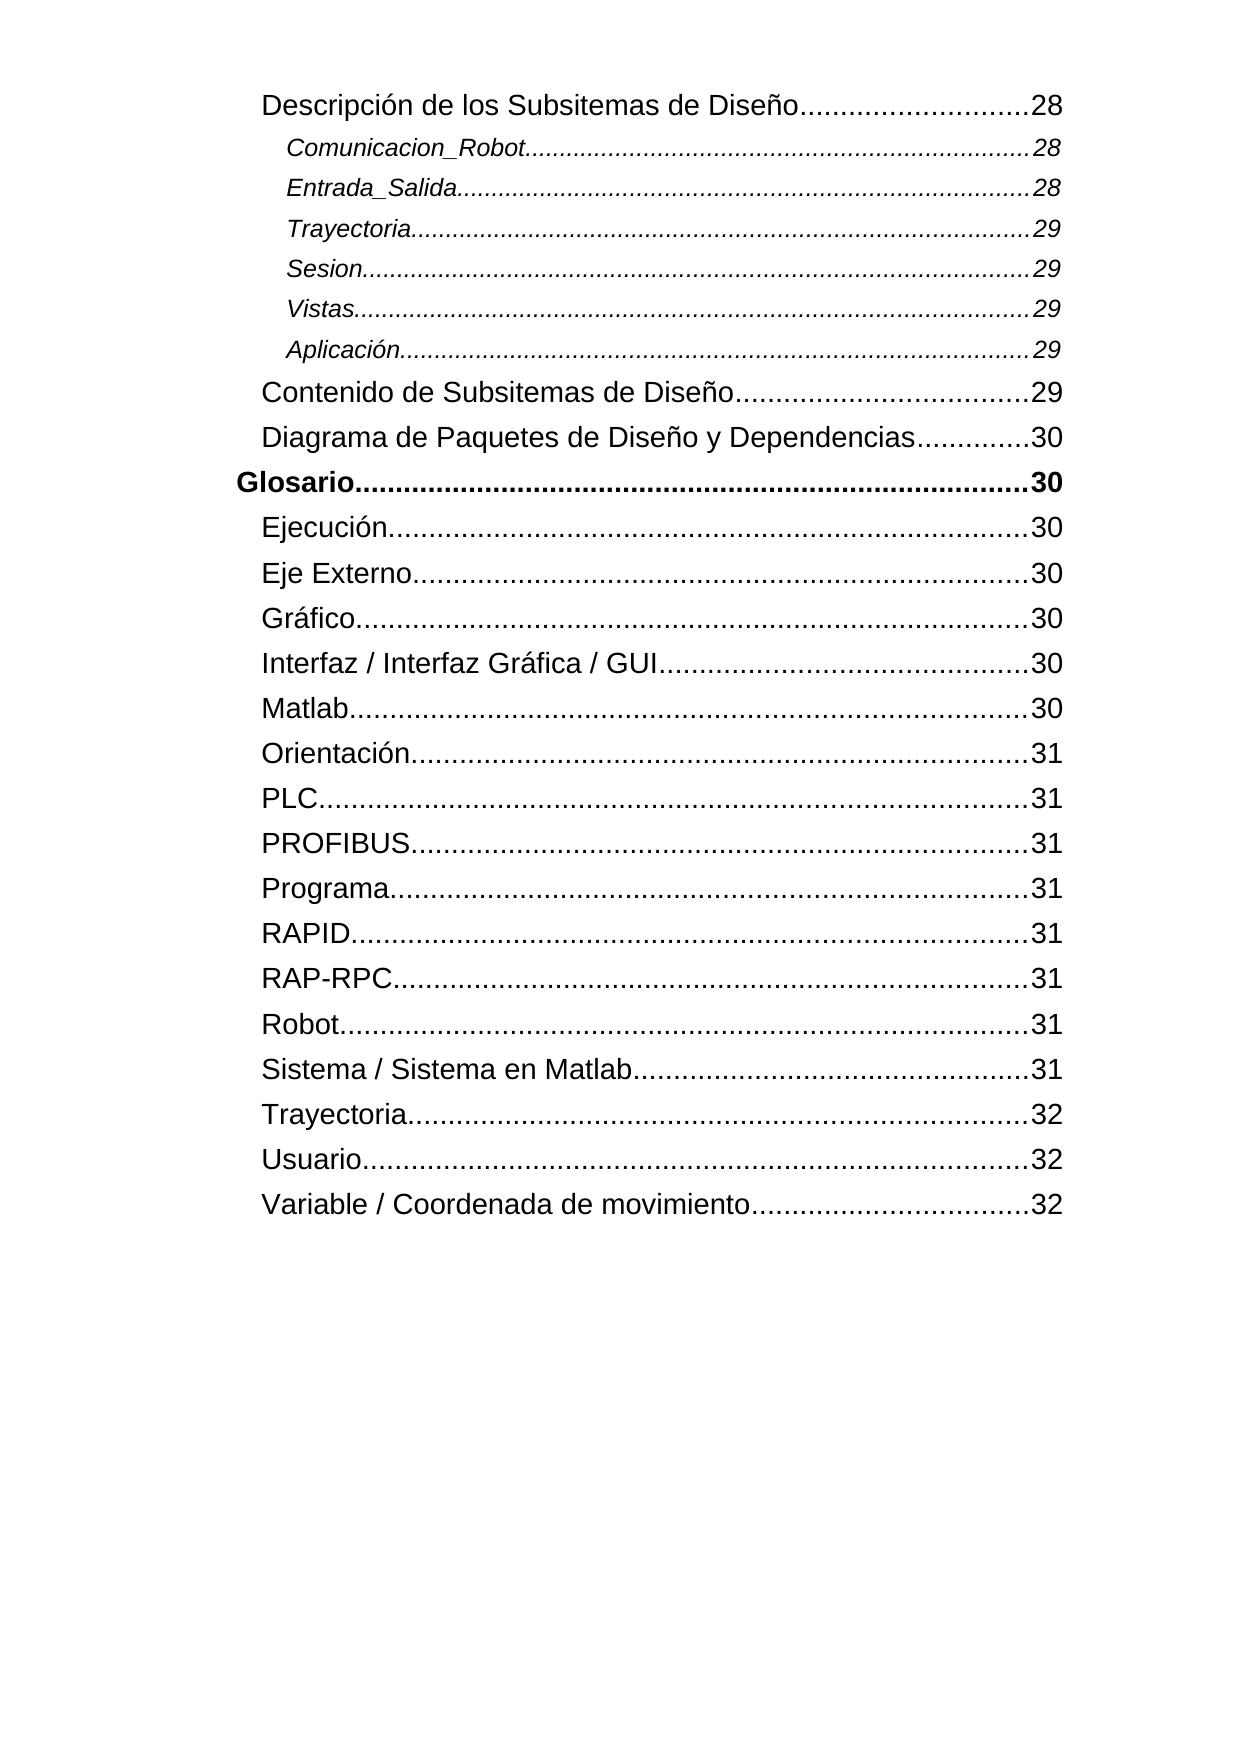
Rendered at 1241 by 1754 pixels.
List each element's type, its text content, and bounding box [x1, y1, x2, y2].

text Gráfico 30 [202, 602, 1122, 634]
text Sistema / Sistema en Matlab 31 [202, 1053, 1122, 1085]
text Interfaz / Interfaz Gráfica / GUI 30 [202, 647, 1122, 679]
text RAPID 31 [202, 917, 1122, 950]
text Glosario 30 [177, 466, 1122, 499]
text Eje Externo 30 [202, 557, 1122, 589]
text Contenido de Subsitemas de Diseño 29 [202, 376, 1122, 409]
text Ejecución 30 [202, 511, 1122, 544]
text RAP-RPC 31 [202, 962, 1122, 995]
text Programa 31 [202, 872, 1122, 905]
text Robot 31 [202, 1008, 1122, 1040]
text Sesion 29 [227, 255, 1122, 283]
text Variable / Coordenada de movimiento 32 [202, 1188, 1122, 1221]
text Entrada_Salida 28 [227, 174, 1122, 202]
text Descripción de los Subsitemas de Diseño 28 [202, 88, 1122, 121]
text Orientación 31 [202, 737, 1122, 769]
text Trayectoria 29 [227, 214, 1122, 242]
text Diagrama de Paquetes de Diseño y Dependencias 30 [202, 421, 1122, 454]
text Matlab 30 [202, 692, 1122, 724]
text PLC 31 [202, 782, 1122, 815]
text Trayectoria 32 [202, 1098, 1122, 1130]
text PROFIBUS 31 [202, 827, 1122, 860]
text Comunicacion_Robot 28 [227, 134, 1122, 162]
text Vistas 29 [227, 295, 1122, 323]
text Usuario 32 [202, 1143, 1122, 1176]
text Aplicación 29 [227, 336, 1122, 364]
